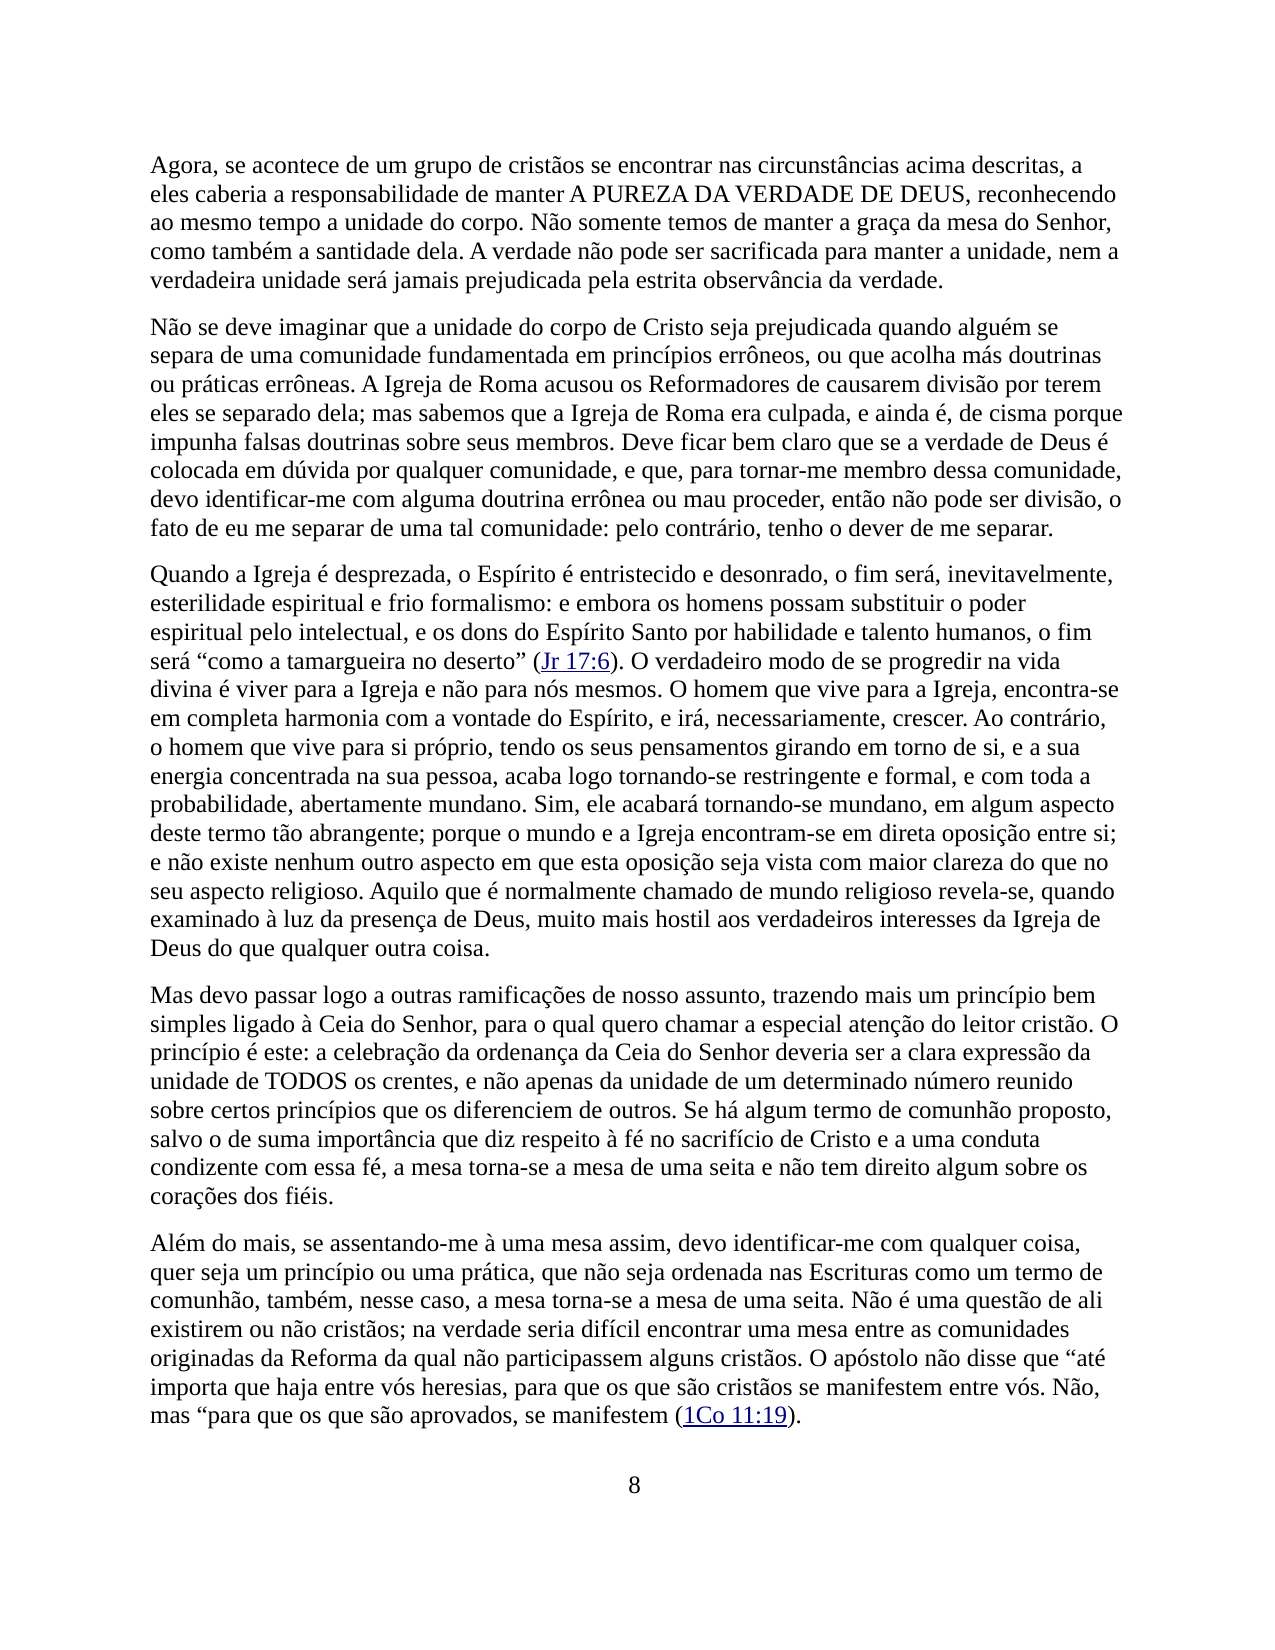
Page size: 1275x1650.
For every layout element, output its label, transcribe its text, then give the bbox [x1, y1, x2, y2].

text Mas devo passar logo a outras ramificações de nosso assunto, trazendo mais um princípio bem simples ligado à Ceia do Senhor, para o qual quero chamar a especial atenção do leitor cristão. O princípio é este: a celebração da ordenança da Ceia do Senhor deveria ser a clara expressão da unidade de TODOS os crentes, e não apenas da unidade de um determinado número reunido sobre certos princípios que os diferenciem de outros. Se há algum termo de comunhão proposto, salvo o de suma importância que diz respeito à fé no sacrifício de Cristo e a uma conduta condizente com essa fé, a mesa torna-se a mesa de uma seita e não tem direito algum sobre os corações dos fiéis. [150, 980, 1125, 1210]
text Além do mais, se assentando-me à uma mesa assim, devo identificar-me com qualquer coisa, quer seja um princípio ou uma prática, que não seja ordenada nas Escrituras como um termo de comunhão, também, nesse caso, a mesa torna-se a mesa de uma seita. Não é uma questão de ali existirem ou não cristãos; na verdade seria difícil encontrar uma mesa entre as comunidades originadas da Reforma da qual não participassem alguns cristãos. O apóstolo não disse que “até importa que haja entre vós heresias, para que os que são cristãos se manifestem entre vós. Não, mas “para que os que são aprovados, se manifestem (1Co 11:19). [150, 1228, 1125, 1429]
text Quando a Igreja é desprezada, o Espírito é entristecido e desonrado, o fim será, inevitavelmente, esterilidade espiritual e frio formalismo: e embora os homens possam substituir o poder espiritual pelo intelectual, e os dons do Espírito Santo por habilidade e talento humanos, o fim será “como a tamargueira no deserto” (Jr 17:6). O verdadeiro modo de se progredir na vida divina é viver para a Igreja e não para nós mesmos. O homem que vive para a Igreja, encontra-se em completa harmonia com a vontade do Espírito, e irá, necessariamente, crescer. Ao contrário, o homem que vive para si próprio, tendo os seus pensamentos girando em torno de si, e a sua energia concentrada na sua pessoa, acaba logo tornando-se restringente e formal, e com toda a probabilidade, abertamente mundano. Sim, ele acabará tornando-se mundano, em algum aspecto deste termo tão abrangente; porque o mundo e a Igreja encontram-se em direta oposição entre si; e não existe nenhum outro aspecto em que esta oposição seja vista com maior clareza do que no seu aspecto religioso. Aquilo que é normalmente chamado de mundo religioso revela-se, quando examinado à luz da presença de Deus, muito mais hostil aos verdadeiros interesses da Igreja de Deus do que qualquer outra coisa. [150, 559, 1125, 962]
text Agora, se acontece de um grupo de cristãos se encontrar nas circunstâncias acima descritas, a eles caberia a responsabilidade de manter A PUREZA DA VERDADE DE DEUS, reconhecendo ao mesmo tempo a unidade do corpo. Não somente temos de manter a graça da mesa do Senhor, como também a santidade dela. A verdade não pode ser sacrificada para manter a unidade, nem a verdadeira unidade será jamais prejudicada pela estrita observância da verdade. [150, 150, 1125, 294]
text Não se deve imaginar que a unidade do corpo de Cristo seja prejudicada quando alguém se separa de uma comunidade fundamentada em princípios errôneos, ou que acolha más doutrinas ou práticas errôneas. A Igreja de Roma acusou os Reformadores de causarem divisão por terem eles se separado dela; mas sabemos que a Igreja de Roma era culpada, e ainda é, de cisma porque impunha falsas doutrinas sobre seus membros. Deve ficar bem claro que se a verdade de Deus é colocada em dúvida por qualquer comunidade, e que, para tornar-me membro dessa comunidade, devo identificar-me com alguma doutrina errônea ou mau proceder, então não pode ser divisão, o fato de eu me separar de uma tal comunidade: pelo contrário, tenho o dever de me separar. [150, 312, 1125, 542]
